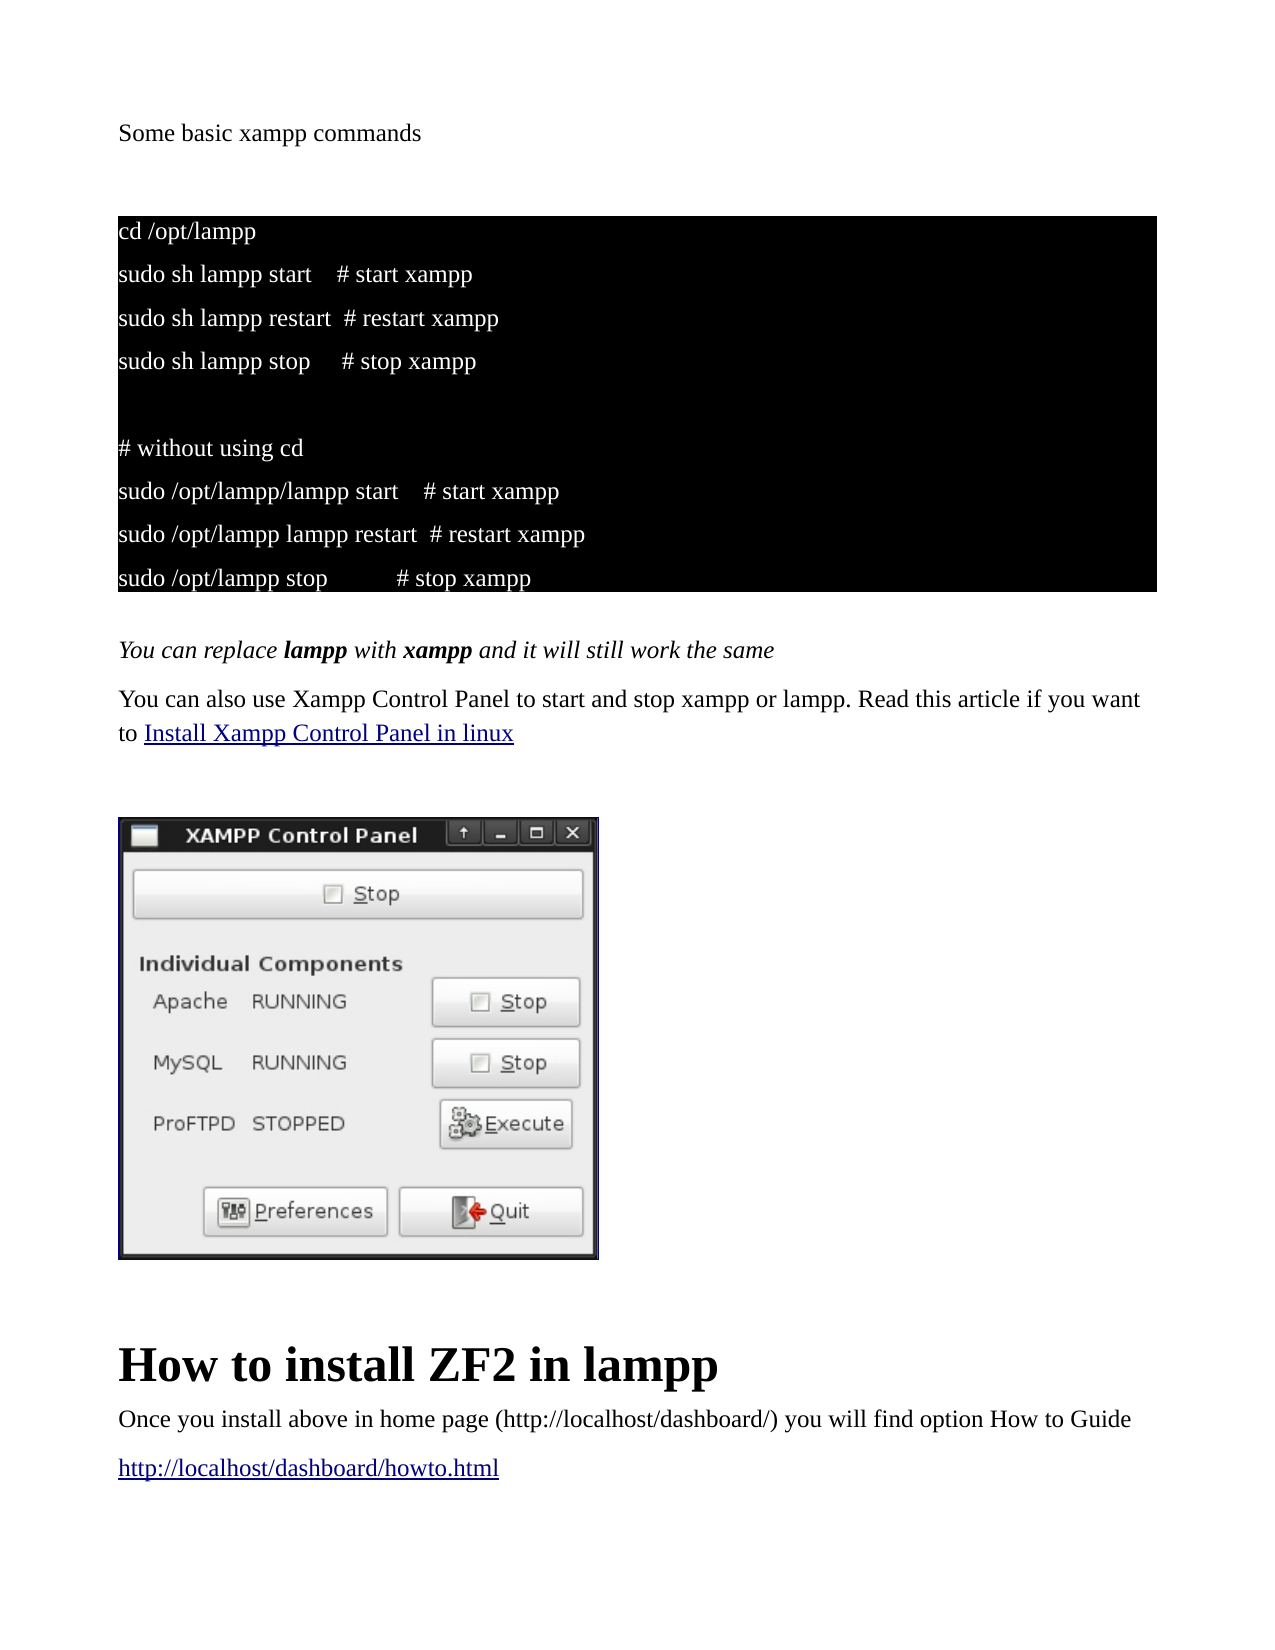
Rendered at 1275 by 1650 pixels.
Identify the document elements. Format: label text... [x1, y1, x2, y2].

text You can replace lampp with xampp and it will still work the same [118, 635, 1157, 664]
text sudo /opt/lampp/lampp start # start xampp [118, 476, 1157, 505]
text # without using cd [118, 433, 1157, 462]
text sudo /opt/lampp lampp restart # restart xampp [118, 519, 1157, 548]
text sudo sh lampp start # start xampp [118, 259, 1157, 288]
text Some basic xampp commands [118, 118, 1157, 147]
subtitle How to install ZF2 in lampp [118, 1334, 1157, 1392]
text You can also use Xampp Control Panel to start and stop xampp or lampp. Read this article if you want to Install Xampp Control Panel in linux [118, 684, 1157, 747]
picture [120, 818, 598, 1259]
text http://localhost/dashboard/howto.html [118, 1453, 1157, 1482]
text Once you install above in home page (http://localhost/dashboard/) you will find option How to Guide [118, 1404, 1157, 1433]
text sudo /opt/lampp stop # stop xampp [118, 563, 1157, 592]
text sudo sh lampp stop # stop xampp [118, 346, 1157, 375]
text sudo sh lampp restart # restart xampp [118, 303, 1157, 332]
text cd /opt/lampp [118, 216, 1157, 245]
